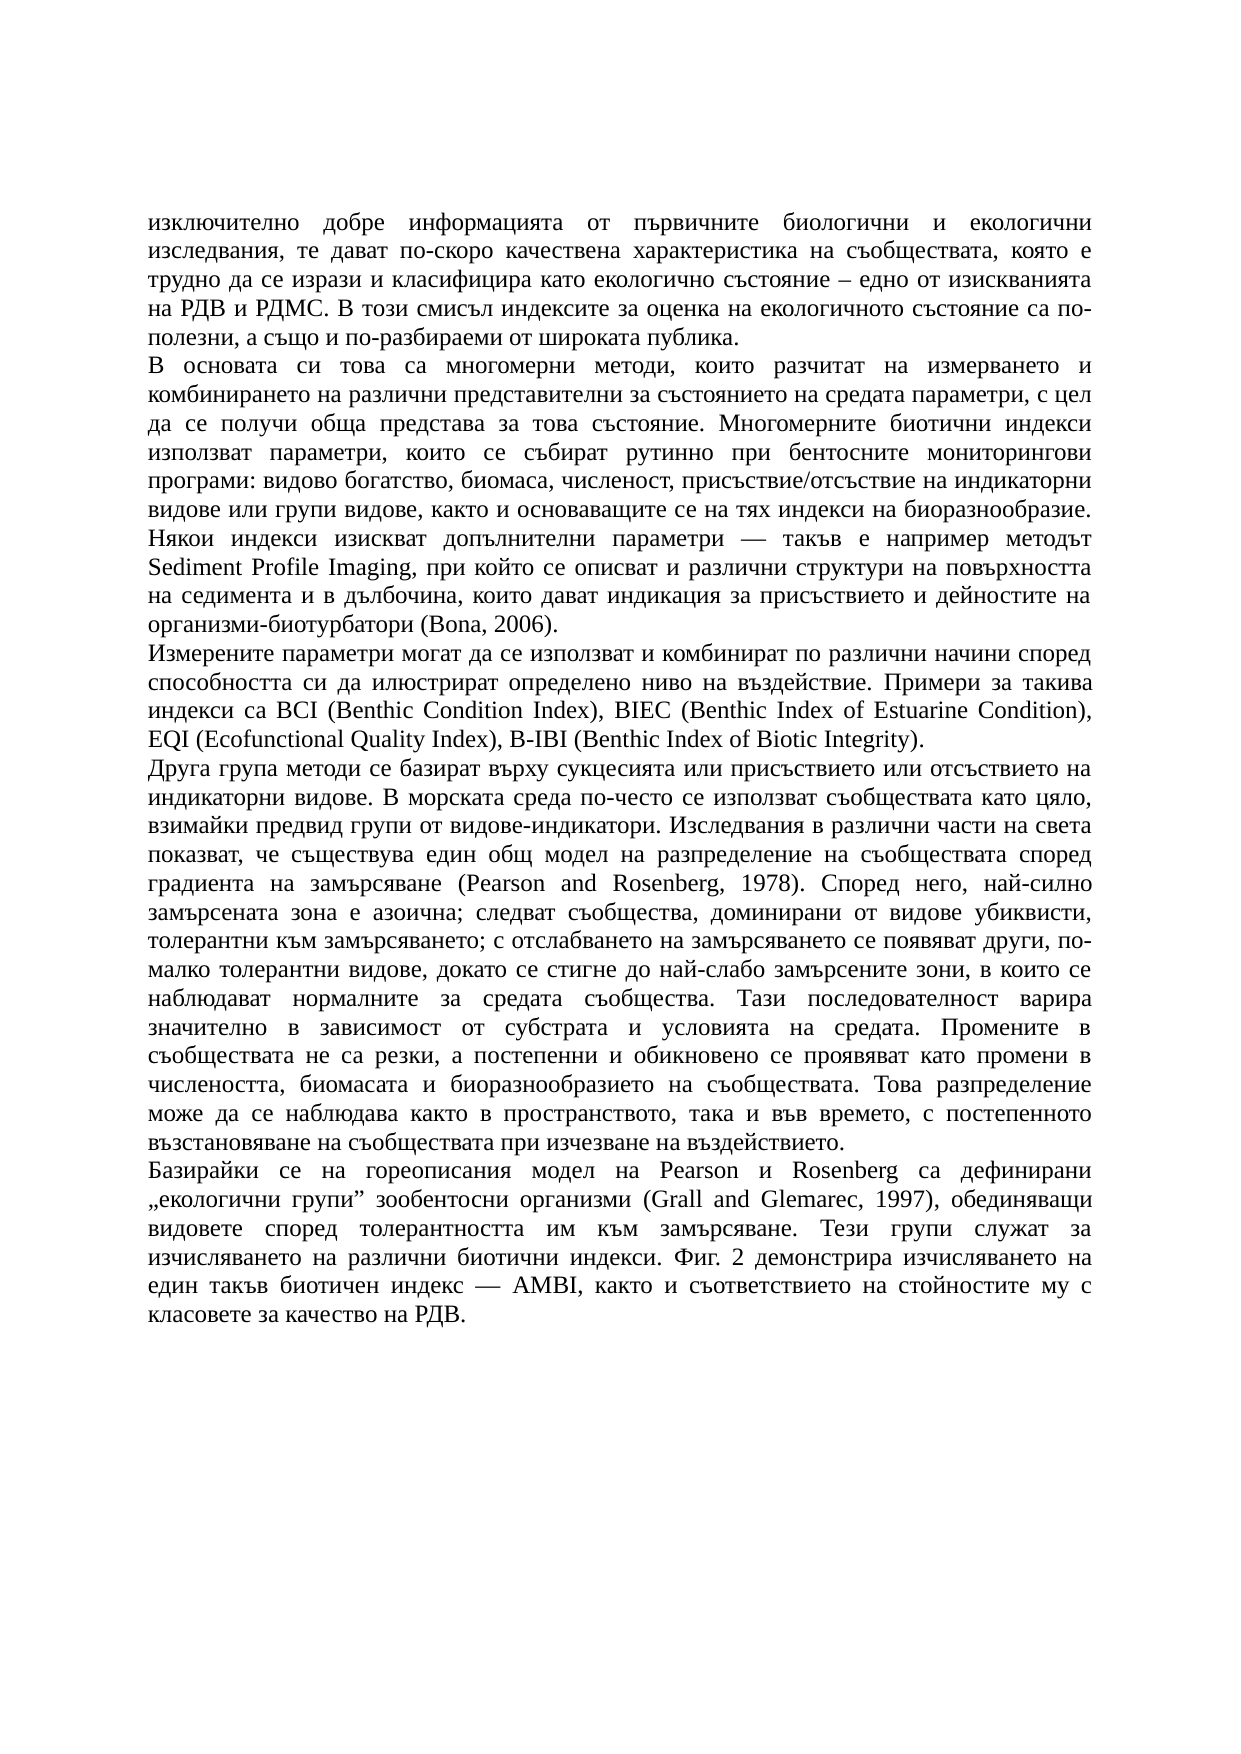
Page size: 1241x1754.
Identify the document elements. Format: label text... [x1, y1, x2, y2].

text изключително добре информацията от първичните биологични и екологични изследвания, те дават по-скоро качествена характеристика на съобществата, която е трудно да се изрази и класифицира като екологично състояние – едно от изискванията на РДВ и РДМС. В този смисъл индексите за оценка на екологичното състояние са по-полезни, а също и по-разбираеми от широката публика. [148, 207, 1093, 350]
text Базирайки се на гореописания модел на Pearson и Rosenberg са дефинирани „екологични групи” зообентосни организми (Grall and Glemarec, 1997), обединяващи видовете според толерантността им към замърсяване. Тези групи служат за изчисляването на различни биотични индекси. Фиг. 2 демонстрира изчисляването на един такъв биотичен индекс — AMBI, както и съответствието на стойностите му с класовете за качество на РДВ. [148, 1155, 1093, 1328]
text Друга група методи се базират върху сукцесията или присъствието или отсъствието на индикаторни видове. В морската среда по-често се използват съобществата като цяло, взимайки предвид групи от видове-индикатори. Изследвания в различни части на света показват, че съществува един общ модел на разпределение на съобществата според градиента на замърсяване (Pearson and Rosenberg, 1978). Според него, най-силно замърсената зона е азоична; следват съобщества, доминирани от видове убиквисти, толерантни към замърсяването; с отслабването на замърсяването се появяват други, по-малко толерантни видове, докато се стигне до най-слабо замърсените зони, в които се наблюдават нормалните за средата съобщества. Тази последователност варира значително в зависимост от субстрата и условията на средата. Промените в съобществата не са резки, а постепенни и обикновено се проявяват като промени в числеността, биомасата и биоразнообразието на съобществата. Това разпределение може да се наблюдава както в пространството, така и във времето, с постепенното възстановяване на съобществата при изчезване на въздействието. [148, 753, 1093, 1155]
text В основата си това са многомерни методи, които разчитат на измерването и комбинирането на различни представителни за състоянието на средата параметри, с цел да се получи обща представа за това състояние. Многомерните биотични индекси използват параметри, които се събират рутинно при бентосните мониторингови програми: видово богатство, биомаса, численост, присъствие/отсъствие на индикаторни видове или групи видове, както и основаващите се на тях индекси на биоразнообразие. Някои индекси изискват допълнителни параметри — такъв е например методът Sediment Profile Imaging, при който се описват и различни структури на повърхността на седимента и в дълбочина, които дават индикация за присъствието и дейностите на организми-биотурбатори (Bona, 2006). [148, 350, 1093, 638]
text Измерените параметри могат да се използват и комбинират по различни начини според способността си да илюстрират определено ниво на въздействие. Примери за такива индекси са BCI (Benthic Condition Index), BIEC (Benthic Index of Estuarine Condition), EQI (Ecofunctional Quality Index), B-IBI (Benthic Index of Biotic Integrity). [148, 638, 1093, 753]
